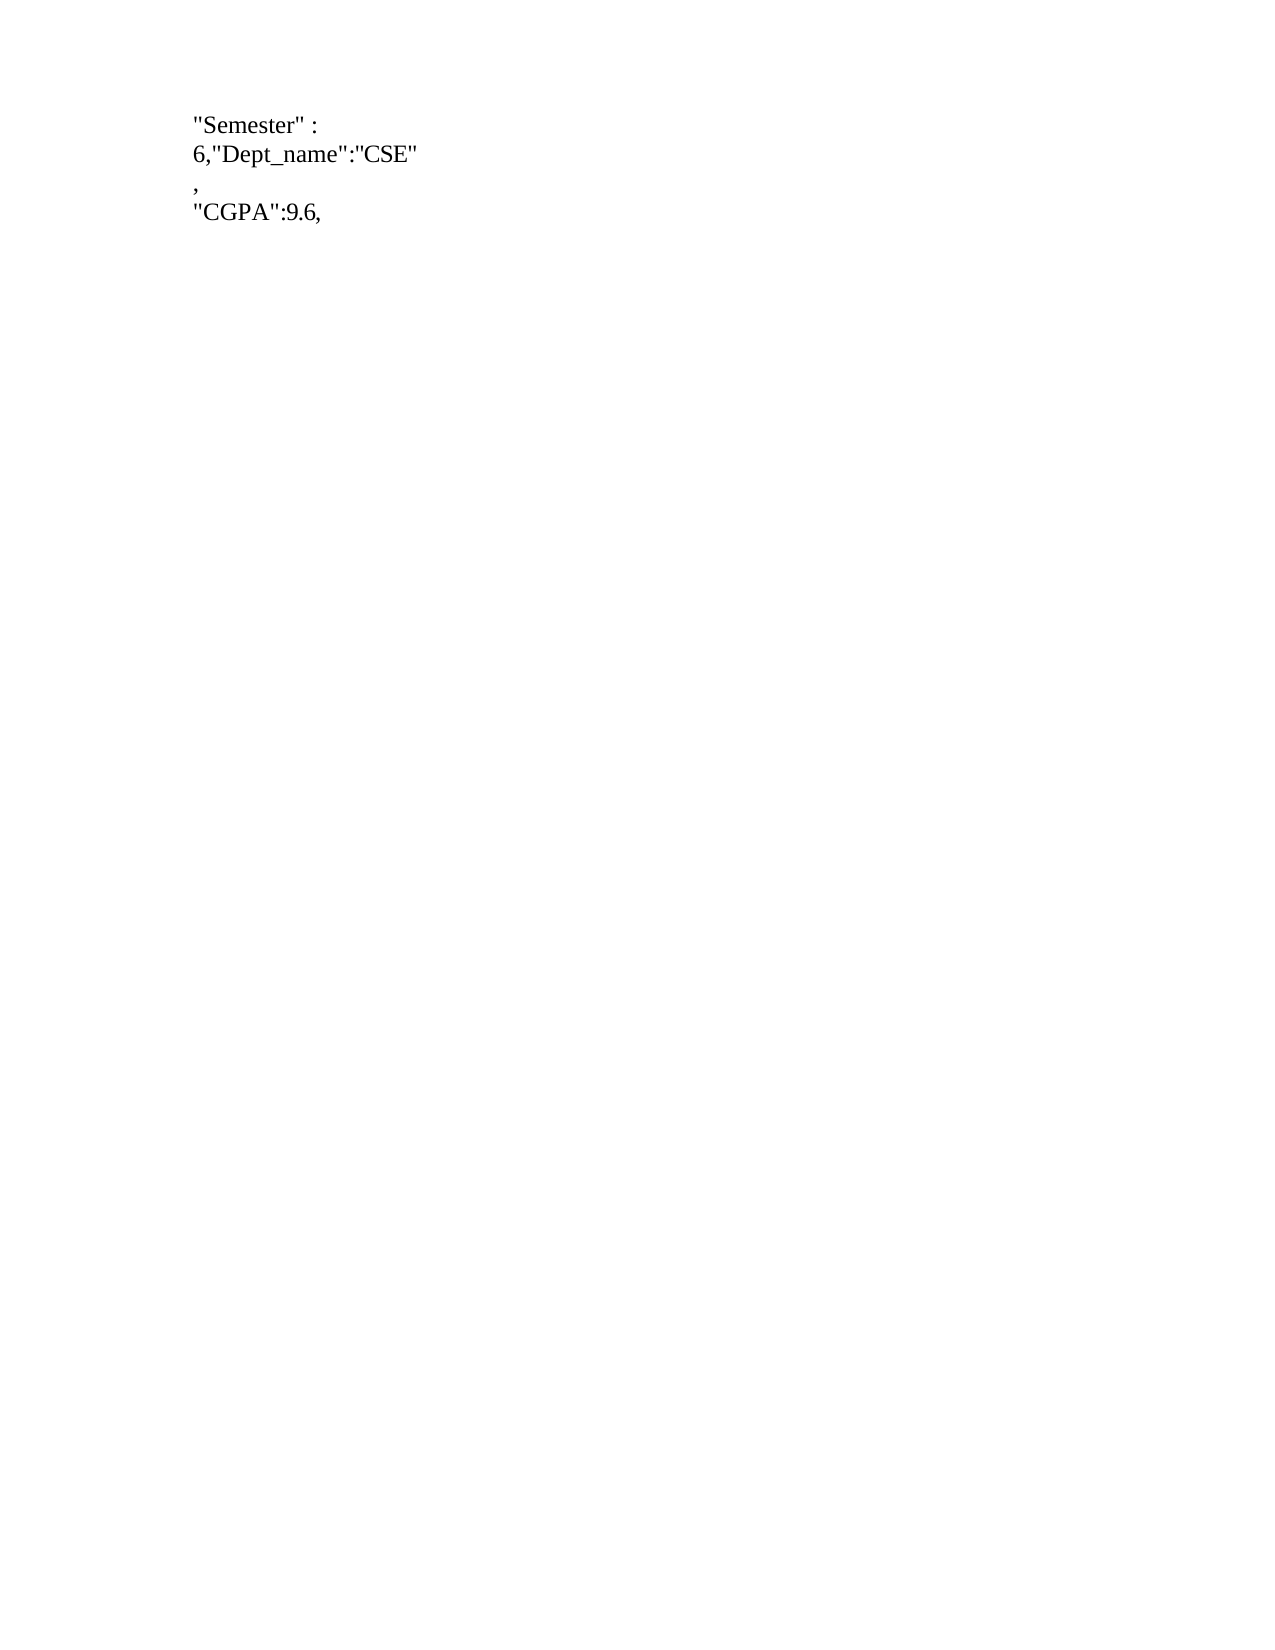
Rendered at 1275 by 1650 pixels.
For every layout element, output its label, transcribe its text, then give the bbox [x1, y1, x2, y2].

text "CGPA":9.6, [193, 197, 1177, 225]
text "Semester" : 6,"Dept_name":"CSE", [193, 110, 421, 197]
